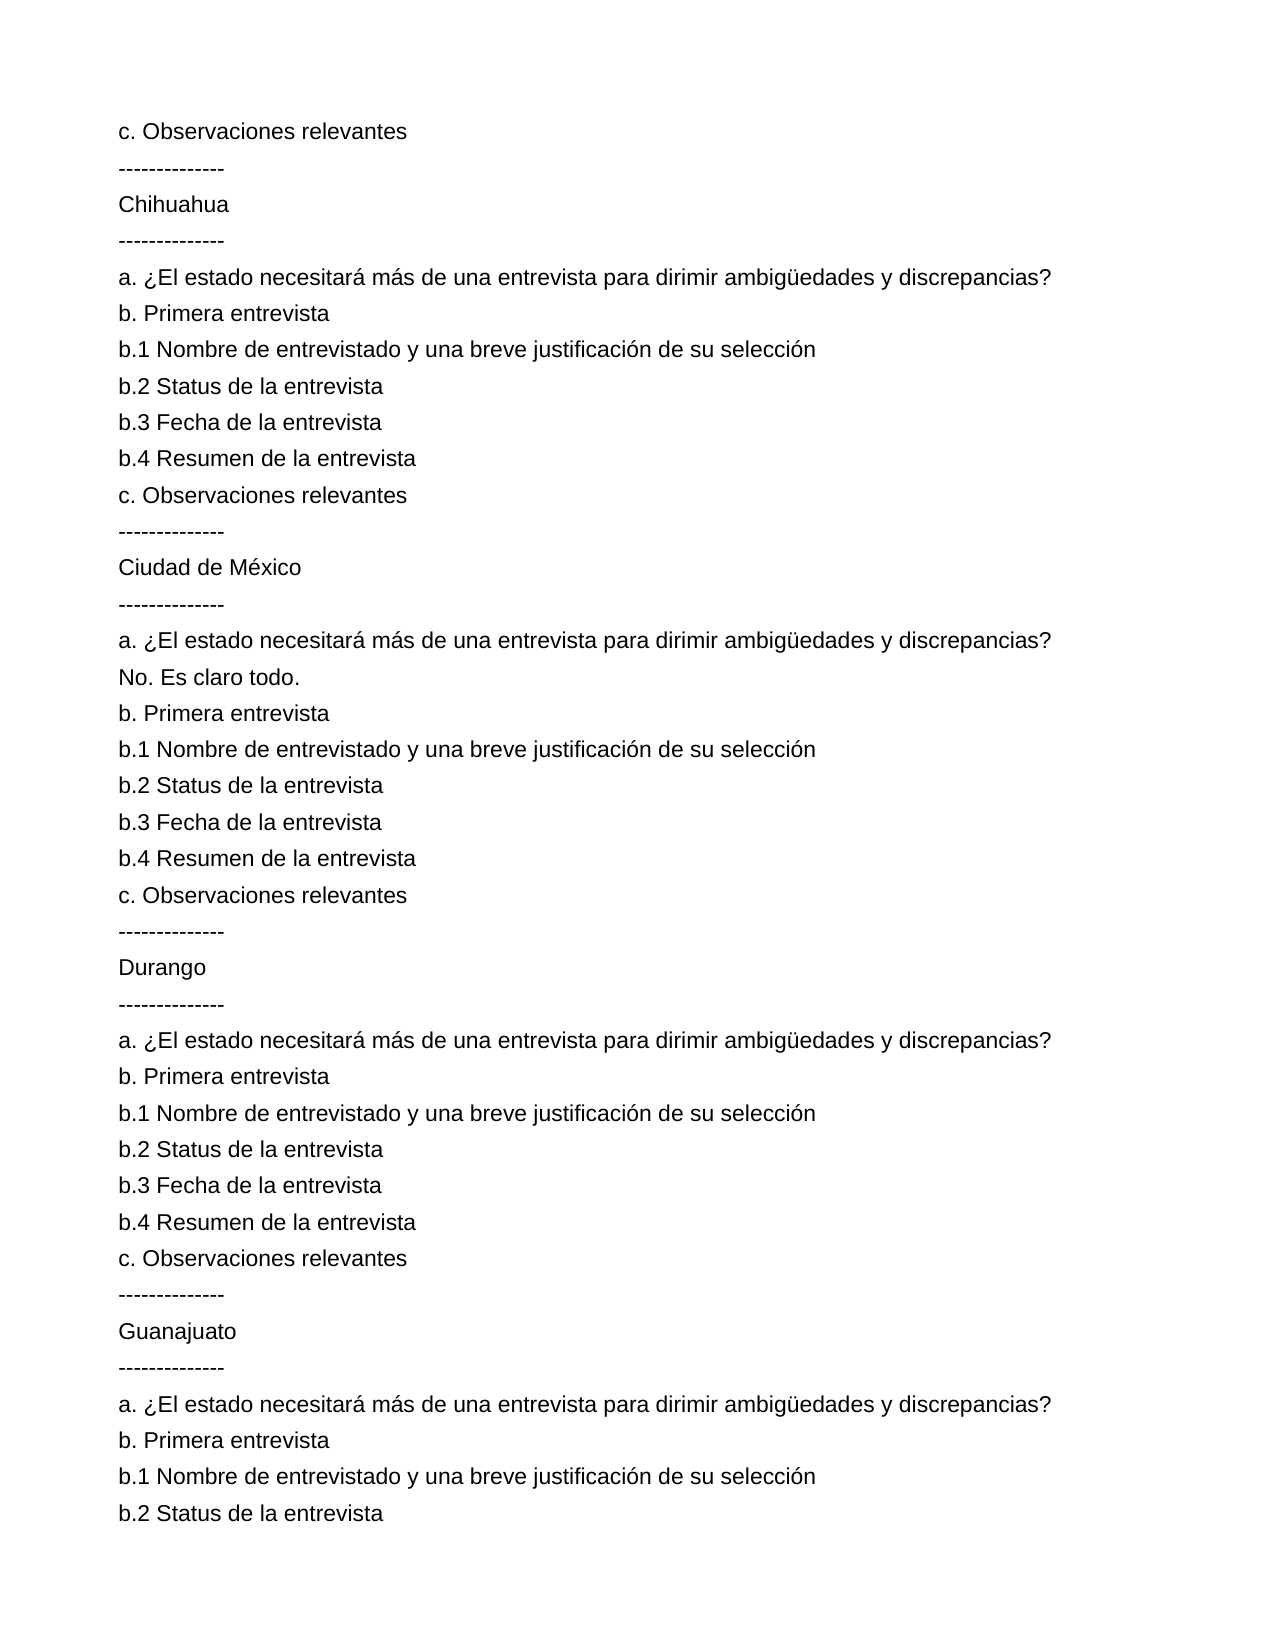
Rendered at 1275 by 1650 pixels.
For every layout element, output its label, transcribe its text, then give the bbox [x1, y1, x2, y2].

text -------------- [118, 518, 1157, 544]
text -------------- [118, 591, 1157, 617]
text a. ¿El estado necesitará más de una entrevista para dirimir ambigüedades y discrepancias? [118, 263, 1157, 290]
text c. Observaciones relevantes [118, 482, 1157, 508]
text b.3 Fecha de la entrevista [118, 809, 1157, 835]
text Durango [118, 954, 1157, 981]
text b.1 Nombre de entrevistado y una breve justificación de su selección [118, 736, 1157, 762]
text a. ¿El estado necesitará más de una entrevista para dirimir ambigüedades y discrepancias? [118, 1391, 1157, 1417]
text c. Observaciones relevantes [118, 118, 1157, 144]
text -------------- [118, 991, 1157, 1017]
text -------------- [118, 918, 1157, 944]
text b.1 Nombre de entrevistado y una breve justificación de su selección [118, 1463, 1157, 1489]
text -------------- [118, 1281, 1157, 1308]
text b.1 Nombre de entrevistado y una breve justificación de su selección [118, 336, 1157, 363]
text c. Observaciones relevantes [118, 882, 1157, 908]
text b. Primera entrevista [118, 1427, 1157, 1453]
text b.4 Resumen de la entrevista [118, 1209, 1157, 1235]
text No. Es claro todo. [118, 663, 1157, 690]
text a. ¿El estado necesitará más de una entrevista para dirimir ambigüedades y discrepancias? [118, 627, 1157, 653]
text b.4 Resumen de la entrevista [118, 445, 1157, 472]
text b.2 Status de la entrevista [118, 1136, 1157, 1162]
text b.3 Fecha de la entrevista [118, 409, 1157, 435]
text -------------- [118, 1354, 1157, 1381]
text b.3 Fecha de la entrevista [118, 1172, 1157, 1199]
text c. Observaciones relevantes [118, 1245, 1157, 1271]
text -------------- [118, 154, 1157, 181]
text b.2 Status de la entrevista [118, 1499, 1157, 1526]
text b. Primera entrevista [118, 700, 1157, 726]
text Ciudad de México [118, 554, 1157, 581]
text b.4 Resumen de la entrevista [118, 845, 1157, 872]
text -------------- [118, 227, 1157, 253]
text Chihuahua [118, 191, 1157, 217]
text b.2 Status de la entrevista [118, 772, 1157, 799]
text Guanajuato [118, 1318, 1157, 1344]
text b. Primera entrevista [118, 1063, 1157, 1090]
text b.1 Nombre de entrevistado y una breve justificación de su selección [118, 1100, 1157, 1126]
text b. Primera entrevista [118, 300, 1157, 326]
text a. ¿El estado necesitará más de una entrevista para dirimir ambigüedades y discrepancias? [118, 1027, 1157, 1053]
text b.2 Status de la entrevista [118, 373, 1157, 399]
